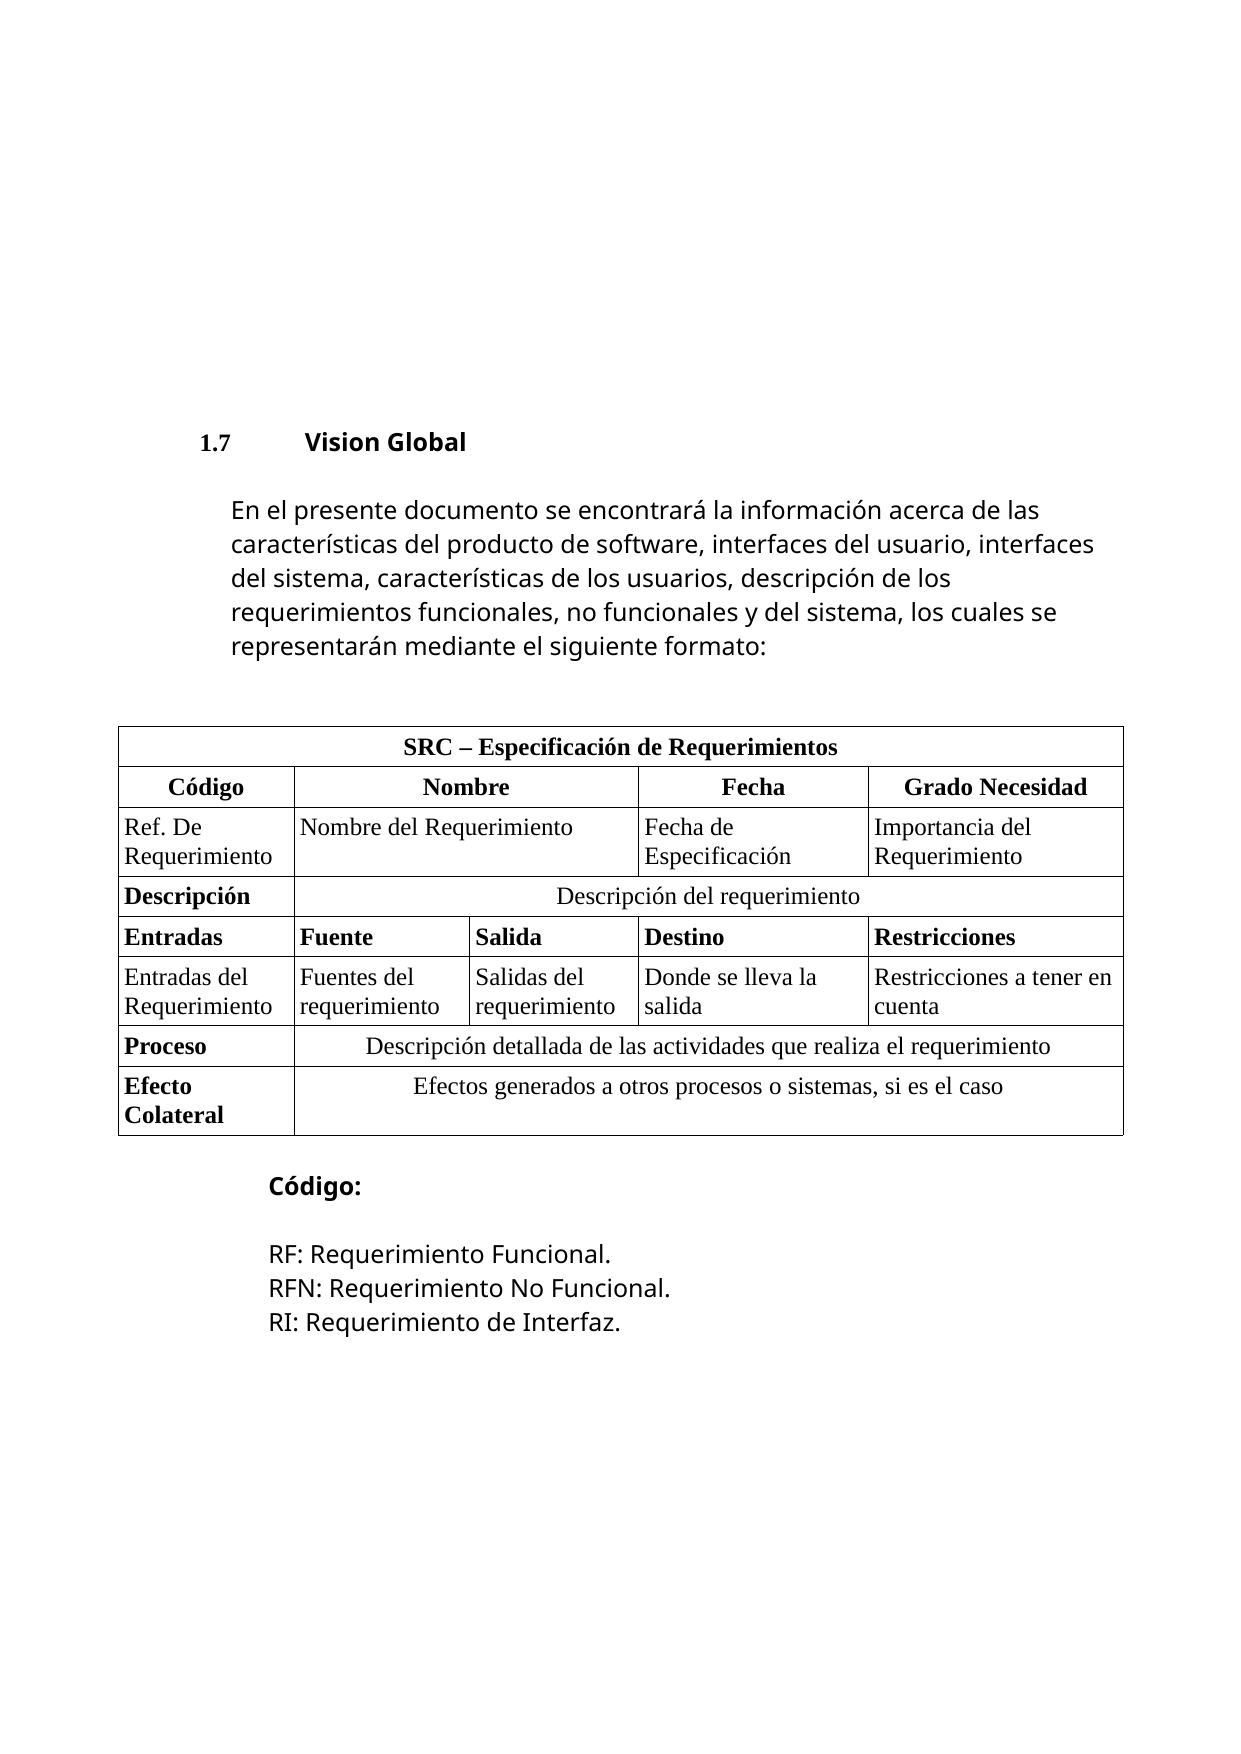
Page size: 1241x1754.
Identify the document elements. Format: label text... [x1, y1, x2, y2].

table_header SRC – Especificación de Requerimientos [119, 727, 1123, 766]
table_cell Fuente [295, 917, 469, 956]
list Código: [231, 1169, 1122, 1203]
table_cell Nombre [295, 767, 638, 807]
table_cell Efecto Colateral [119, 1067, 294, 1135]
table_cell Fecha [639, 767, 868, 807]
table_cell Nombre del Requerimiento [295, 808, 638, 876]
table_cell Descripción del requerimiento [295, 877, 1123, 916]
table_cell Descripción [119, 877, 294, 916]
list RF: Requerimiento Funcional. [231, 1203, 1122, 1271]
table_cell Fuentes del requerimiento [295, 957, 469, 1025]
table_cell Código [119, 767, 294, 807]
table_cell Grado Necesidad [869, 767, 1123, 807]
table_cell Descripción detallada de las actividades que realiza el requerimiento [295, 1026, 1123, 1066]
table_cell Restricciones [869, 917, 1123, 956]
table_cell Entradas del Requerimiento [119, 957, 294, 1025]
table_cell Proceso [119, 1026, 294, 1066]
table_cell Fecha de Especificación [639, 808, 868, 876]
table_cell Importancia del Requerimiento [869, 808, 1123, 876]
list RFN: Requerimiento No Funcional. [231, 1271, 1122, 1305]
table_cell Donde se lleva la salida [639, 957, 868, 1025]
table_cell Salida [470, 917, 638, 956]
table_cell Restricciones a tener en cuenta [869, 957, 1123, 1025]
table_cell Efectos generados a otros procesos o sistemas, si es el caso [295, 1067, 1123, 1135]
table_cell Salidas del requerimiento [470, 957, 638, 1025]
list Vision Global En el presente documento se encontrará la información acerca de las características del producto de software, interfaces del usuario, interfaces del sistema, características de los usuarios, descripción de los requerimientos funcionales, no funcionales y del sistema, los cuales se representarán mediante el siguiente formato: [193, 425, 1122, 726]
table_cell Destino [639, 917, 868, 956]
list RI: Requerimiento de Interfaz. [231, 1305, 1122, 1368]
table_cell Entradas [119, 917, 294, 956]
table_cell Ref. De Requerimiento [119, 808, 294, 876]
